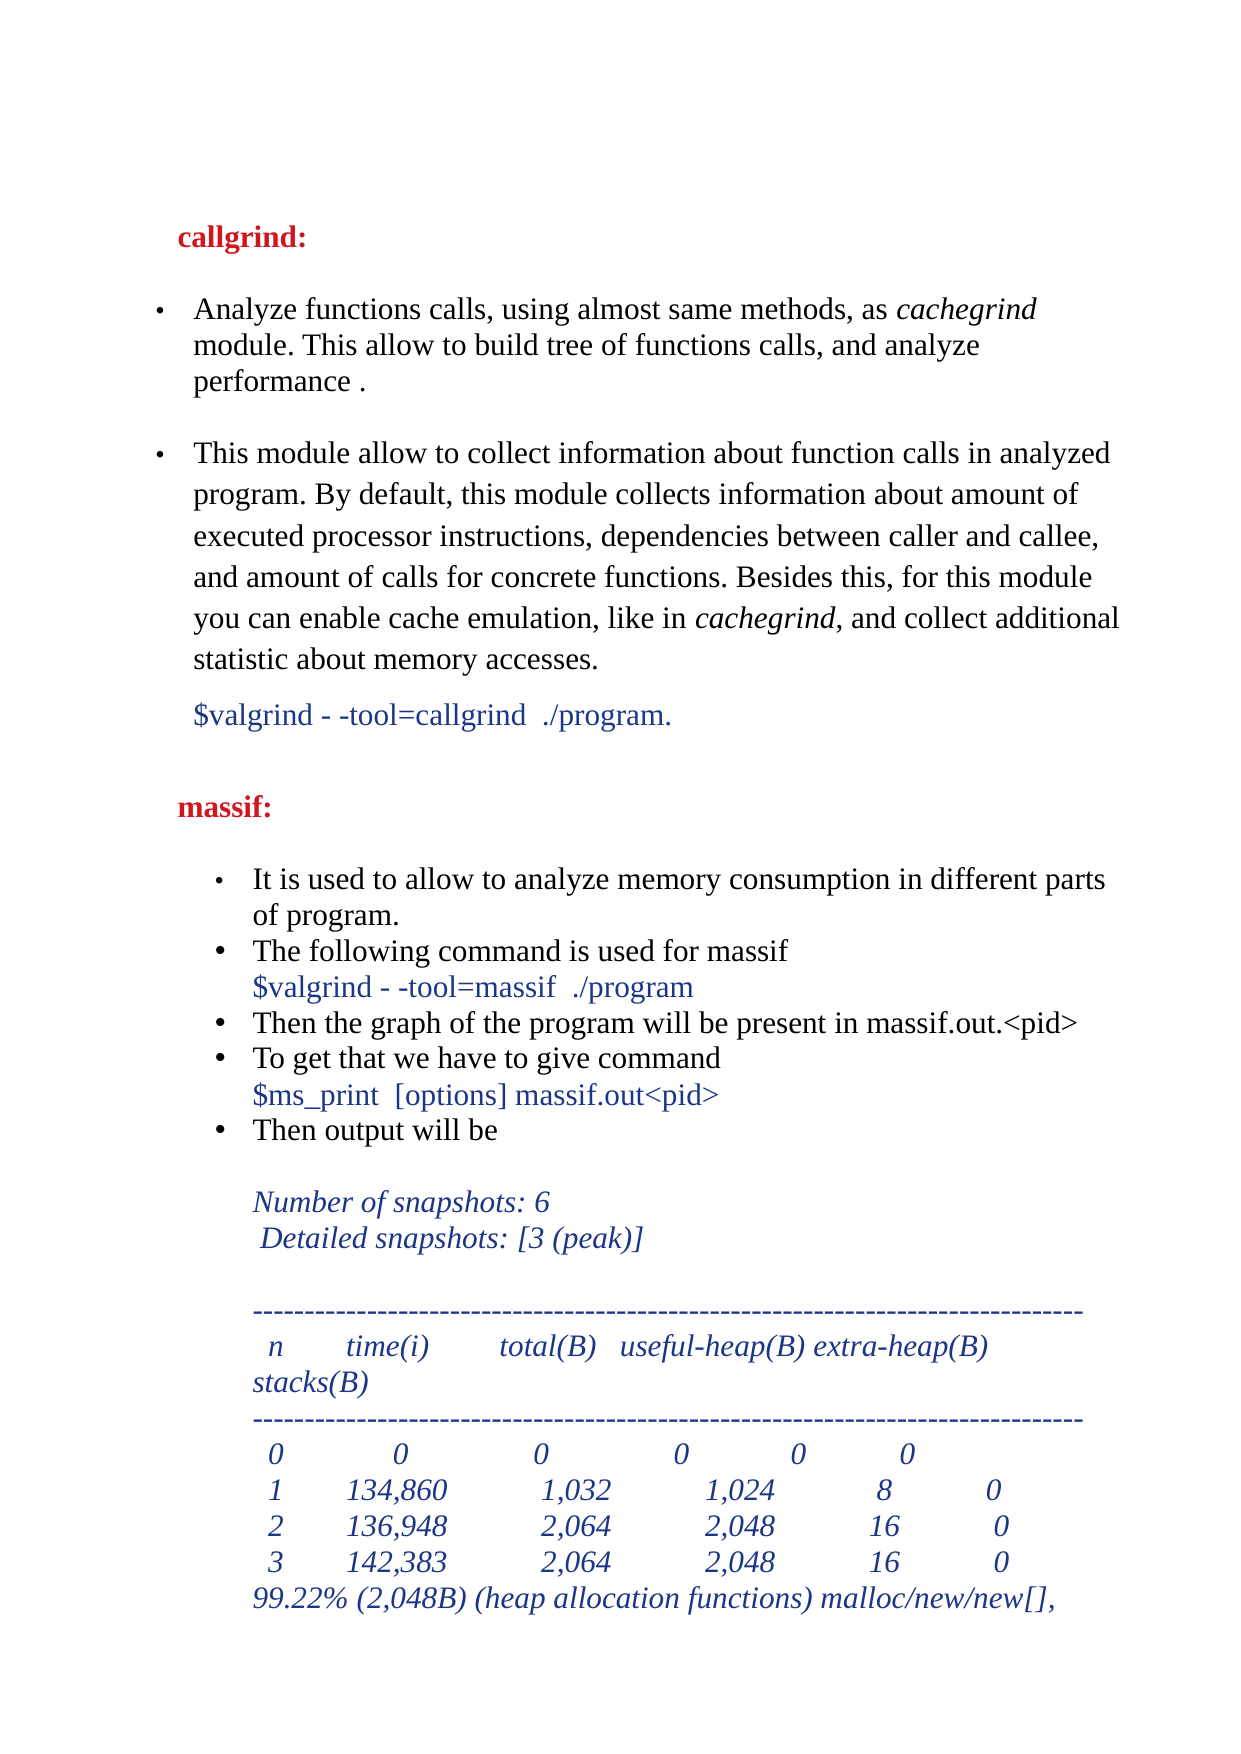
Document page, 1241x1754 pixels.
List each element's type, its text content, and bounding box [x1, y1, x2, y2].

list It is used to allow to analyze memory consumption in different parts of program. [215, 860, 1122, 932]
list Then the graph of the program will be present in massif.out.<pid> [215, 1004, 1122, 1040]
list -------------------------------------------------------------------------------- [215, 1291, 1122, 1327]
list n time(i) total(B) useful-heap(B) extra-heap(B) stacks(B) [215, 1327, 1122, 1399]
list 0 0 0 0 0 0 [215, 1435, 1122, 1471]
list 2 136,948 2,064 2,048 16 0 [215, 1507, 1122, 1543]
list 1 134,860 1,032 1,024 8 0 [215, 1471, 1122, 1507]
list callgrind: [177, 219, 1122, 255]
list $valgrind - -tool=callgrind ./program. [156, 696, 1122, 732]
list massif: [177, 788, 1122, 824]
list 99.22% (2,048B) (heap allocation functions) malloc/new/new[], [215, 1579, 1122, 1615]
list The following command is used for massif [215, 932, 1122, 968]
list 3 142,383 2,064 2,048 16 0 [215, 1543, 1122, 1579]
list Then output will be [215, 1112, 1122, 1148]
list $valgrind - -tool=massif ./program [215, 968, 1122, 1004]
list Detailed snapshots: [3 (peak)] [215, 1219, 1122, 1255]
list Number of snapshots: 6 [215, 1183, 1122, 1219]
list $ms_print [options] massif.out<pid> [215, 1076, 1122, 1112]
list This module allow to collect information about function calls in analyzed program. By default, this module collects information about amount of executed processor instructions, dependencies between caller and callee, and amount of calls for concrete functions. Besides this, for this module you can enable cache emulation, like in cachegrind, and collect additional statistic about memory accesses. [156, 434, 1122, 677]
list To get that we have to give command [215, 1040, 1122, 1076]
list -------------------------------------------------------------------------------- [215, 1399, 1122, 1435]
list Analyze functions calls, using almost same methods, as cachegrind module. This allow to build tree of functions calls, and analyze performance . [156, 291, 1122, 398]
